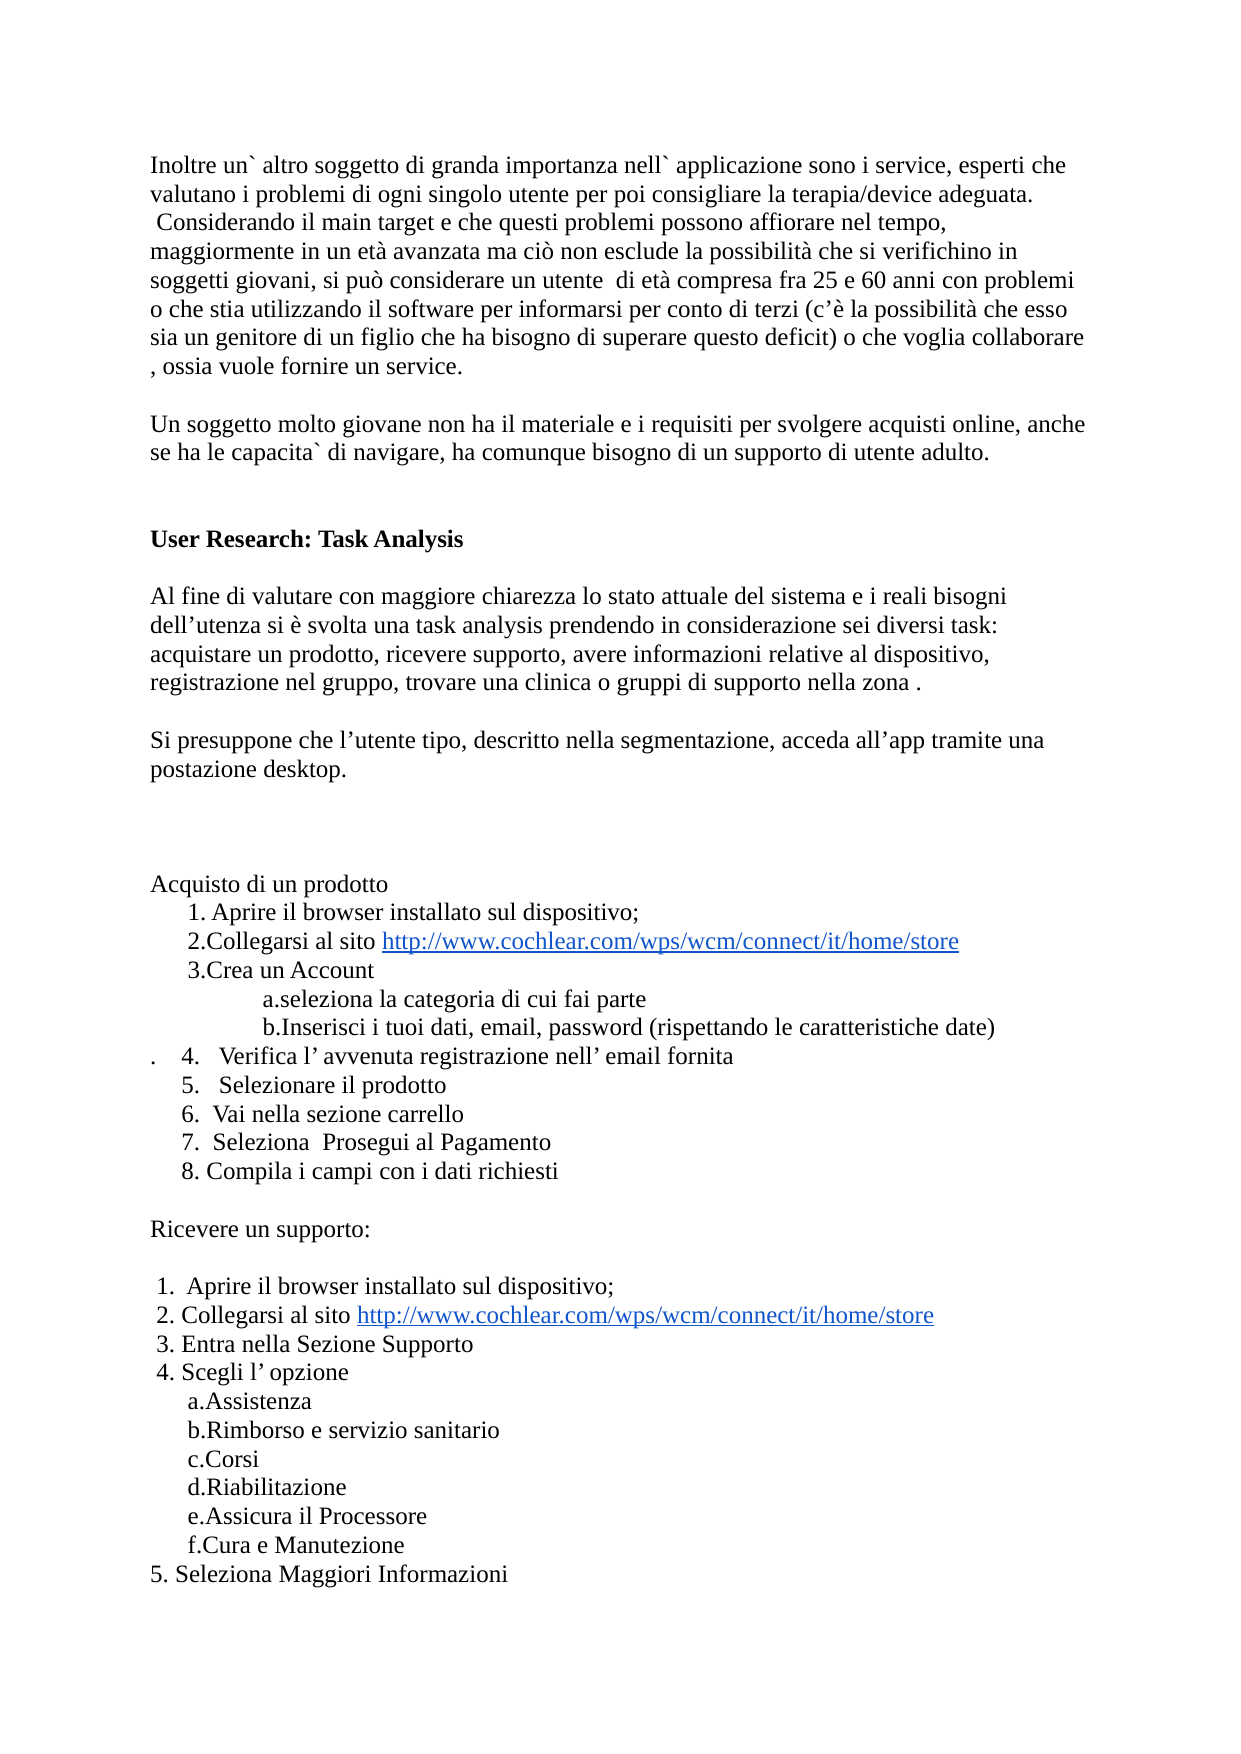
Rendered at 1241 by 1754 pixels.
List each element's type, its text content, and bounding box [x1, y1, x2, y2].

text 4. Scegli l’ opzione [150, 1357, 1090, 1386]
text 7. Seleziona Prosegui al Pagamento [150, 1127, 1090, 1156]
text 6. Vai nella sezione carrello [150, 1099, 1090, 1127]
list Riabilitazione [187, 1472, 1090, 1501]
text 3. Entra nella Sezione Supporto [150, 1329, 1090, 1357]
list Assistenza [187, 1386, 1090, 1415]
list Crea un Account [187, 955, 1090, 984]
text 5. Selezionare il prodotto [150, 1070, 1090, 1099]
list Cura e Manutezione [187, 1530, 1090, 1559]
text 1. Aprire il browser installato sul dispositivo; [150, 1271, 1090, 1300]
text Inoltre un` altro soggetto di granda importanza nell` applicazione sono i service, esperti che valutano i problemi di ogni singolo utente per poi consigliare la terapia/device adeguata. [150, 150, 1090, 207]
text Acquisto di un prodotto [150, 869, 1090, 897]
list Corsi [187, 1444, 1090, 1472]
text 5. Seleziona Maggiori Informazioni [150, 1559, 1090, 1587]
list Assicura il Processore [187, 1501, 1090, 1530]
text Al fine di valutare con maggiore chiarezza lo stato attuale del sistema e i reali bisogni dell’utenza si è svolta una task analysis prendendo in considerazione sei diversi task: acquistare un prodotto, ricevere supporto, avere informazioni relative al dispositivo, registrazione nel gruppo, trovare una clinica o gruppi di supporto nella zona . [150, 581, 1090, 696]
list Aprire il browser installato sul dispositivo; [187, 897, 1090, 926]
list Inserisci i tuoi dati, email, password (rispettando le caratteristiche date) [262, 1012, 1090, 1041]
list Rimborso e servizio sanitario [187, 1415, 1090, 1444]
list seleziona la categoria di cui fai parte [262, 984, 1090, 1012]
text Un soggetto molto giovane non ha il materiale e i requisiti per svolgere acquisti online, anche se ha le capacita` di navigare, ha comunque bisogno di un supporto di utente adulto. [150, 409, 1090, 466]
text User Research: Task Analysis [150, 524, 1090, 552]
list Collegarsi al sito http://www.cochlear.com/wps/wcm/connect/it/home/store [187, 926, 1090, 955]
text 2. Collegarsi al sito http://www.cochlear.com/wps/wcm/connect/it/home/store [150, 1300, 1090, 1329]
text . 4. Verifica l’ avvenuta registrazione nell’ email fornita [150, 1041, 1090, 1070]
text 8. Compila i campi con i dati richiesti [150, 1156, 1090, 1185]
text Si presuppone che l’utente tipo, descritto nella segmentazione, acceda all’app tramite una postazione desktop. [150, 725, 1090, 782]
text Considerando il main target e che questi problemi possono affiorare nel tempo, maggiormente in un età avanzata ma ciò non esclude la possibilità che si verifichino in soggetti giovani, si può considerare un utente di età compresa fra 25 e 60 anni con problemi o che stia utilizzando il software per informarsi per conto di terzi (c’è la possibilità che esso sia un genitore di un figlio che ha bisogno di superare questo deficit) o che voglia collaborare , ossia vuole fornire un service. [150, 207, 1090, 380]
text Ricevere un supporto: [150, 1214, 1090, 1242]
